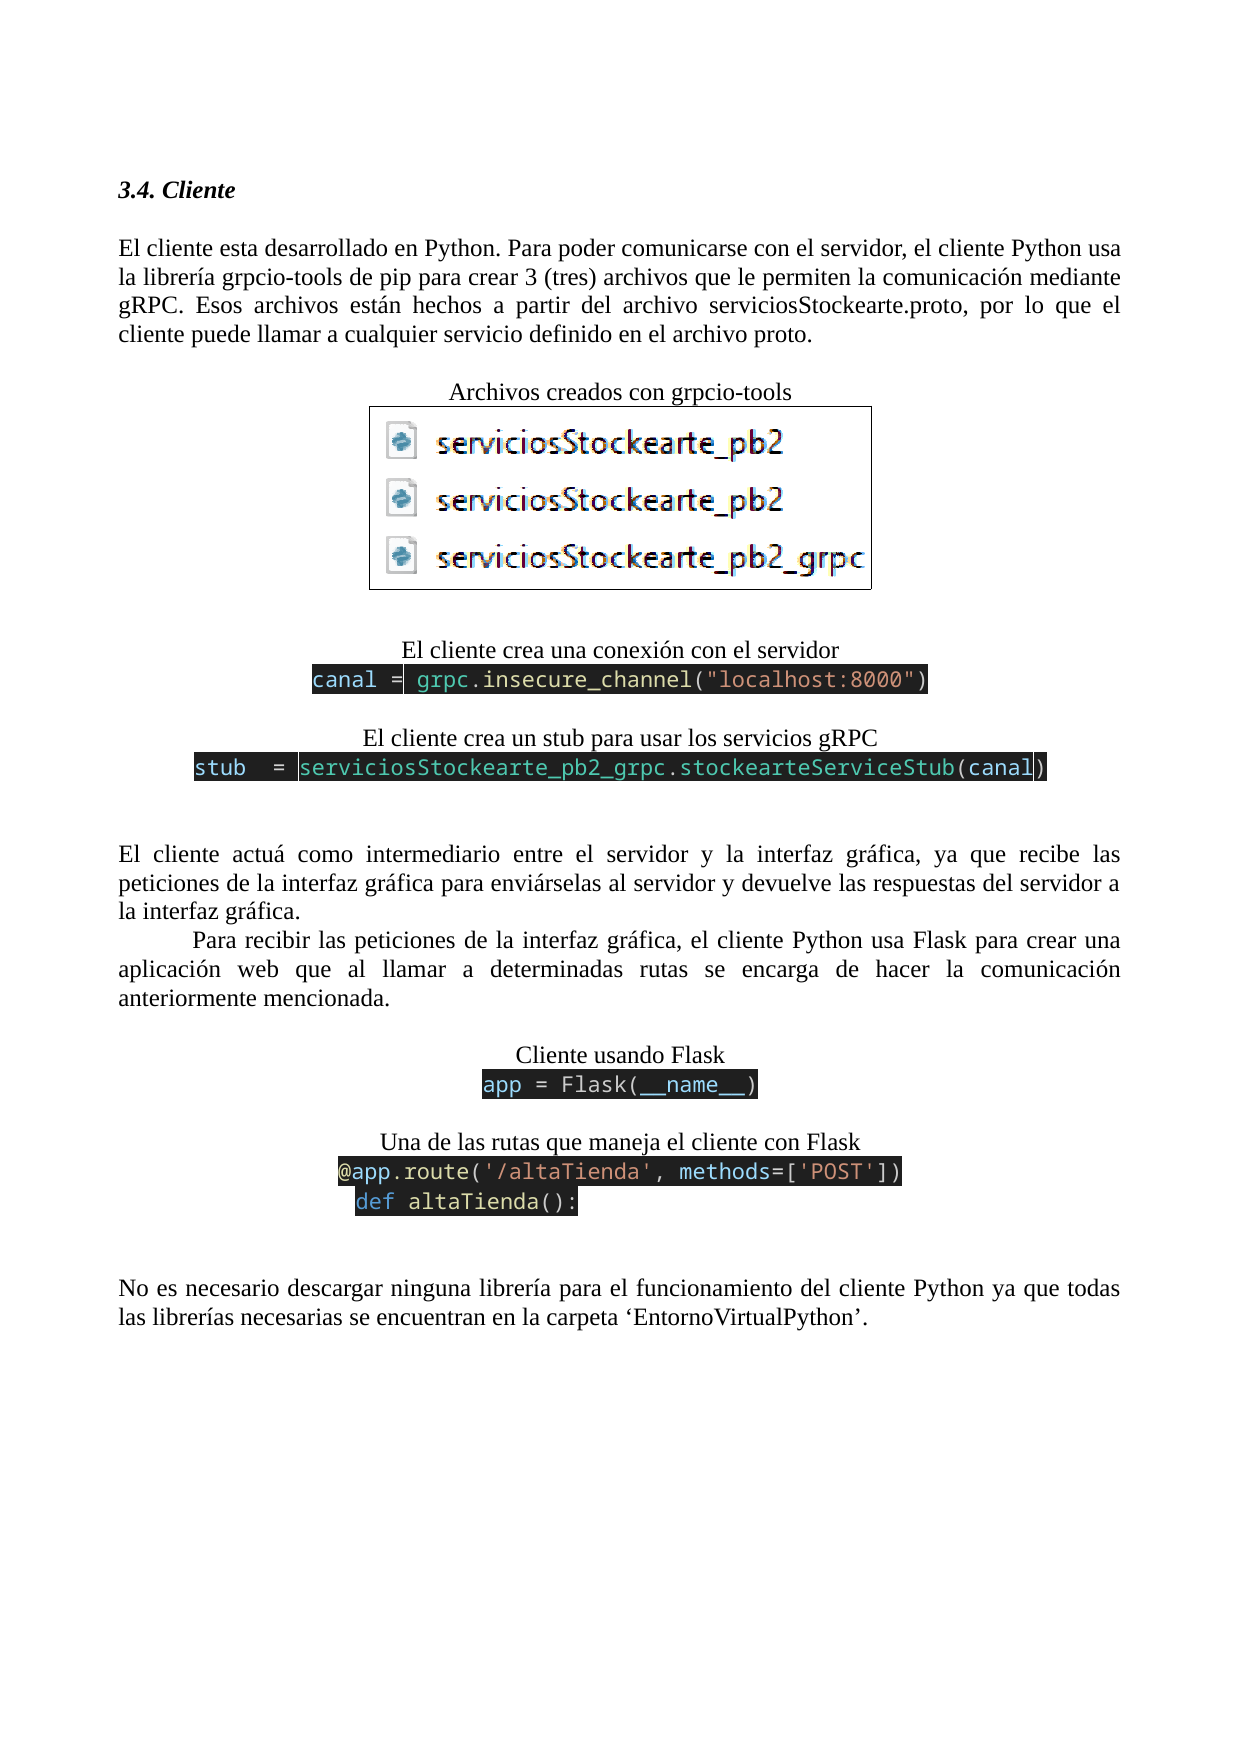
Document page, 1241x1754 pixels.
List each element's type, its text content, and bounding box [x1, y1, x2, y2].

text El cliente crea una conexión con el servidor [118, 636, 1122, 664]
text El cliente actuá como intermediario entre el servidor y la interfaz gráfica, ya que recibe las peticiones de la interfaz gráfica para enviárselas al servidor y devuelve las respuestas del servidor a la interfaz gráfica. [118, 839, 1122, 925]
text app = Flask(__name__) [118, 1069, 1122, 1099]
text canal = grpc.insecure_channel("localhost:8000") [118, 664, 1122, 694]
text Para recibir las peticiones de la interfaz gráfica, el cliente Python usa Flask para crear una aplicación web que al llamar a determinadas rutas se encarga de hacer la comunicación anteriormente mencionada. [118, 925, 1122, 1011]
text stub = serviciosStockearte_pb2_grpc.stockearteServiceStub(canal) [118, 752, 1122, 781]
text @app.route('/altaTienda', methods=['POST']) [118, 1156, 1122, 1186]
picture [371, 408, 869, 586]
text def altaTienda(): [118, 1186, 1122, 1216]
text Una de las rutas que maneja el cliente con Flask [118, 1127, 1122, 1156]
text El cliente crea un stub para usar los servicios gRPC [118, 723, 1122, 752]
text 3.4. Cliente [118, 176, 1122, 204]
text El cliente esta desarrollado en Python. Para poder comunicarse con el servidor, el cliente Python usa la librería grpcio-tools de pip para crear 3 (tres) archivos que le permiten la comunicación mediante gRPC. Esos archivos están hechos a partir del archivo serviciosStockearte.proto, por lo que el cliente puede llamar a cualquier servicio definido en el archivo proto. [118, 233, 1122, 348]
text Archivos creados con grpcio-tools [118, 377, 1122, 406]
text Cliente usando Flask [118, 1040, 1122, 1069]
text No es necesario descargar ninguna librería para el funcionamiento del cliente Python ya que todas las librerías necesarias se encuentran en la carpeta ‘EntornoVirtualPython’. [118, 1273, 1122, 1331]
